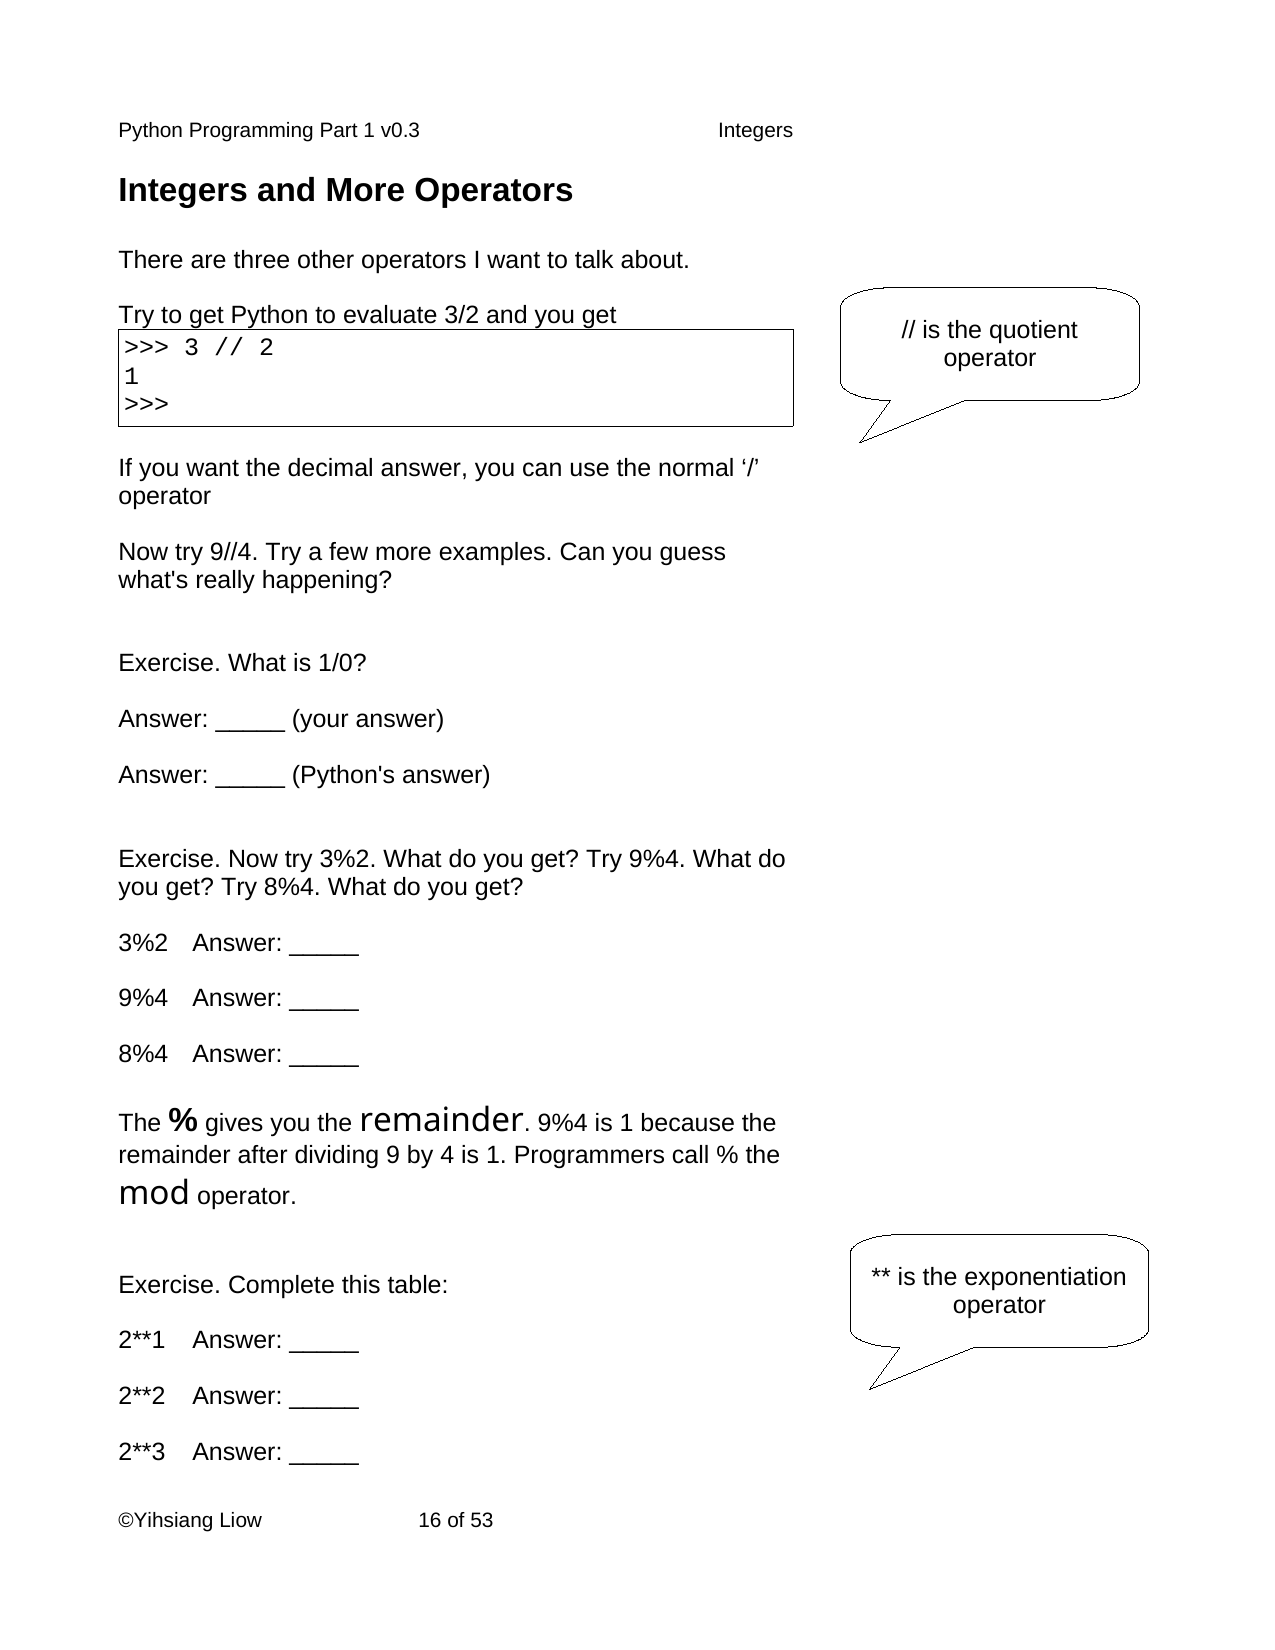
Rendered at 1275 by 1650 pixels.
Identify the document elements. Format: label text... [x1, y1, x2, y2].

text Answer: _____ (Python's answer) [118, 761, 793, 789]
text 2**3 Answer: _____ [118, 1438, 793, 1466]
text Integers and More Operators [118, 171, 793, 208]
text Answer: _____ (your answer) [118, 705, 793, 733]
text The % gives you the remainder. 9%4 is 1 because the remainder after dividing 9 by 4 is 1. Programmers call % the mod operator. [118, 1096, 793, 1214]
text 2**1 Answer: _____ [118, 1326, 793, 1354]
text 9%4 Answer: _____ [118, 984, 793, 1012]
text 3%2 Answer: _____ [118, 928, 793, 956]
text If you want the decimal answer, you can use the normal ‘/’ operator [118, 454, 793, 509]
text There are three other operators I want to talk about. [118, 245, 793, 273]
text 2**2 Answer: _____ [118, 1382, 793, 1410]
text Exercise. Complete this table: [118, 1270, 793, 1298]
text Now try 9//4. Try a few more examples. Can you guess what's really happening? [118, 537, 793, 593]
text Exercise. Now try 3%2. What do you get? Try 9%4. What do you get? Try 8%4. What do you get? [118, 844, 793, 900]
text 8%4 Answer: _____ [118, 1040, 793, 1068]
text Try to get Python to evaluate 3/2 and you get [118, 301, 793, 329]
text Exercise. What is 1/0? [118, 649, 793, 677]
table_header >>> 3 // 2 1 >>> [119, 330, 793, 426]
